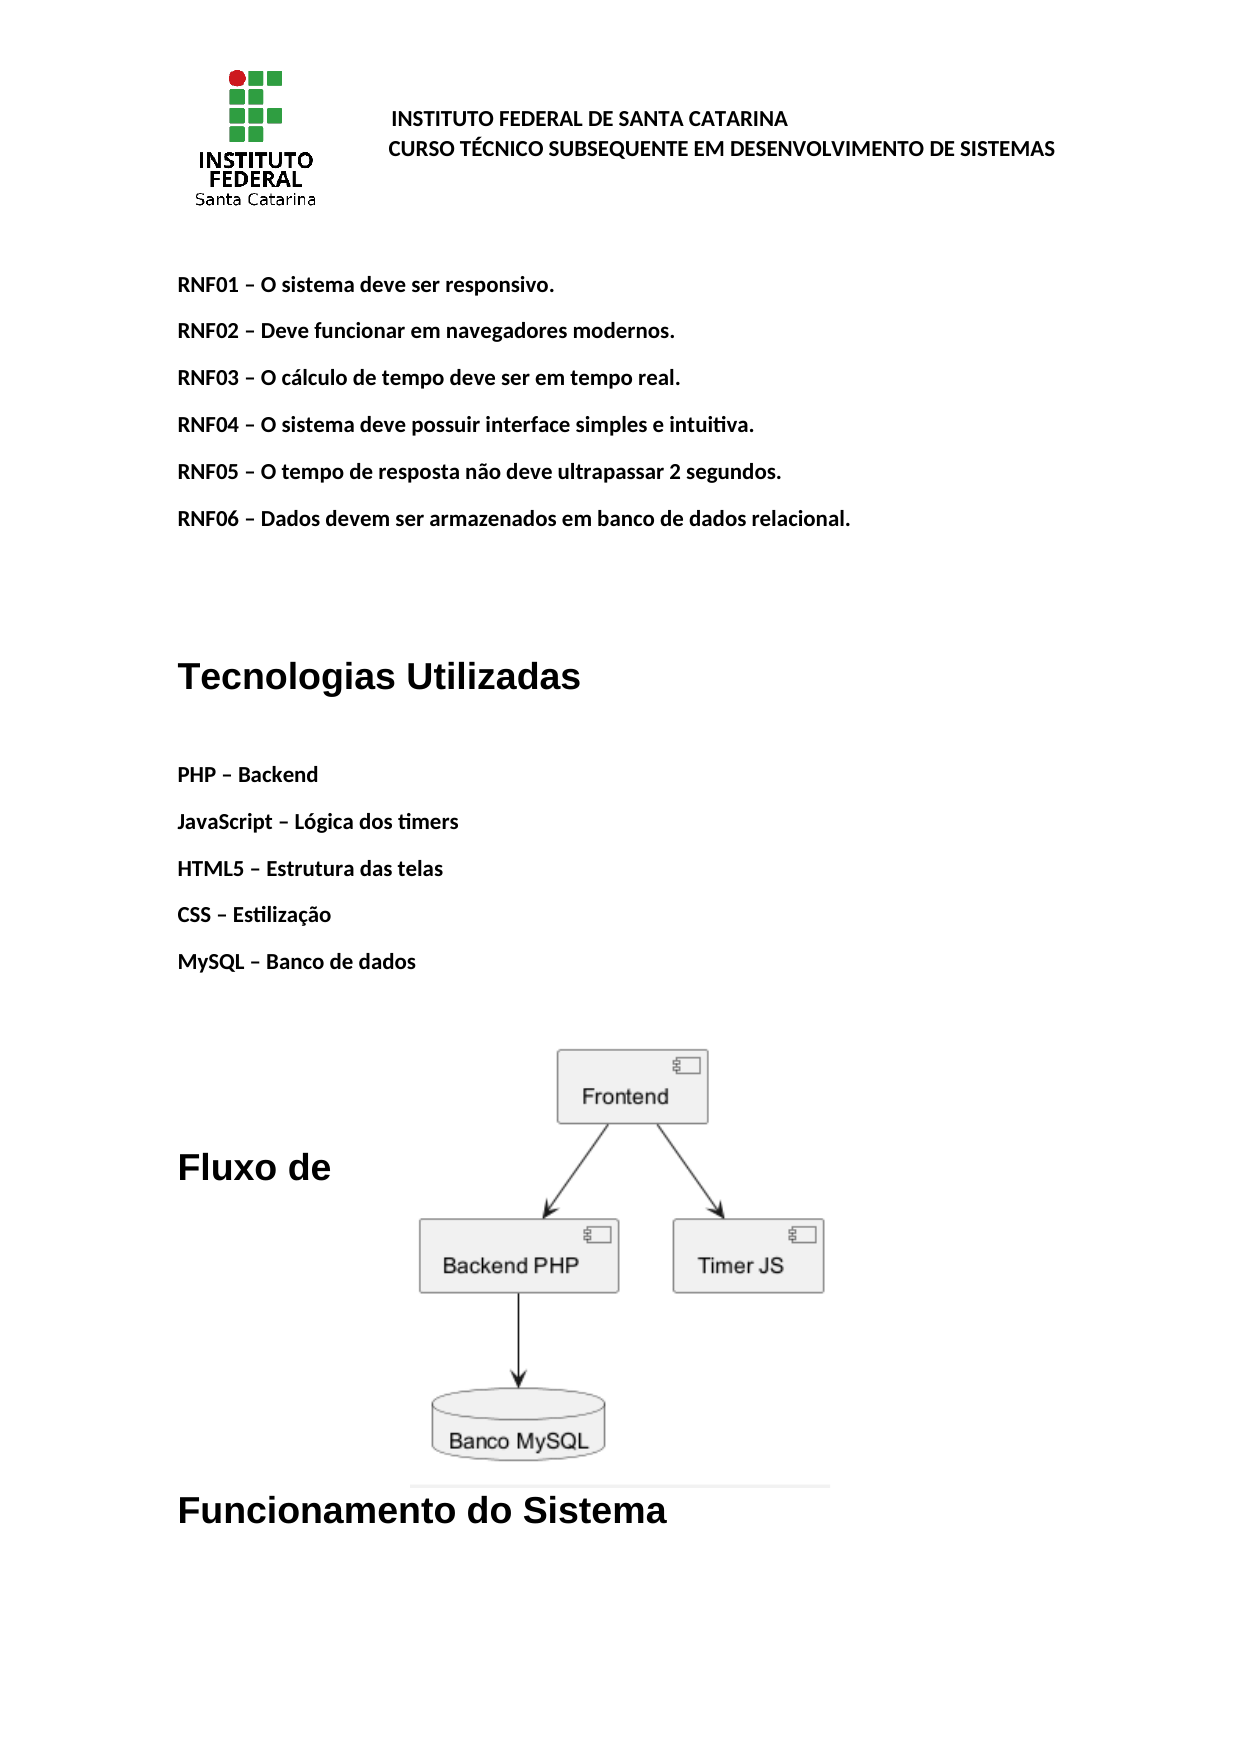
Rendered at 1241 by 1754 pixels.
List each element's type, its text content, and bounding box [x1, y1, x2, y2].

subtitle Fluxo de Funcionamento do Sistema [177, 1145, 1063, 1531]
text RNF04 – O sistema deve possuir interface simples e intuitiva. [177, 410, 1063, 438]
subtitle Tecnologias Utilizadas [177, 654, 1063, 698]
text MySQL – Banco de dados [177, 947, 1063, 975]
text CSS – Estilização [177, 901, 1063, 929]
text RNF05 – O tempo de resposta não deve ultrapassar 2 segundos. [177, 457, 1063, 485]
text RNF01 – O sistema deve ser responsivo. [177, 270, 1063, 298]
text PHP – Backend [177, 760, 1063, 788]
text RNF02 – Deve funcionar em navegadores modernos. [177, 317, 1063, 345]
text HTML5 – Estrutura das telas [177, 854, 1063, 882]
picture [410, 1041, 831, 1488]
text RNF06 – Dados devem ser armazenados em banco de dados relacional. [177, 504, 1063, 532]
picture [173, 67, 338, 208]
text JavaScript – Lógica dos timers [177, 807, 1063, 835]
text RNF03 – O cálculo de tempo deve ser em tempo real. [177, 363, 1063, 391]
